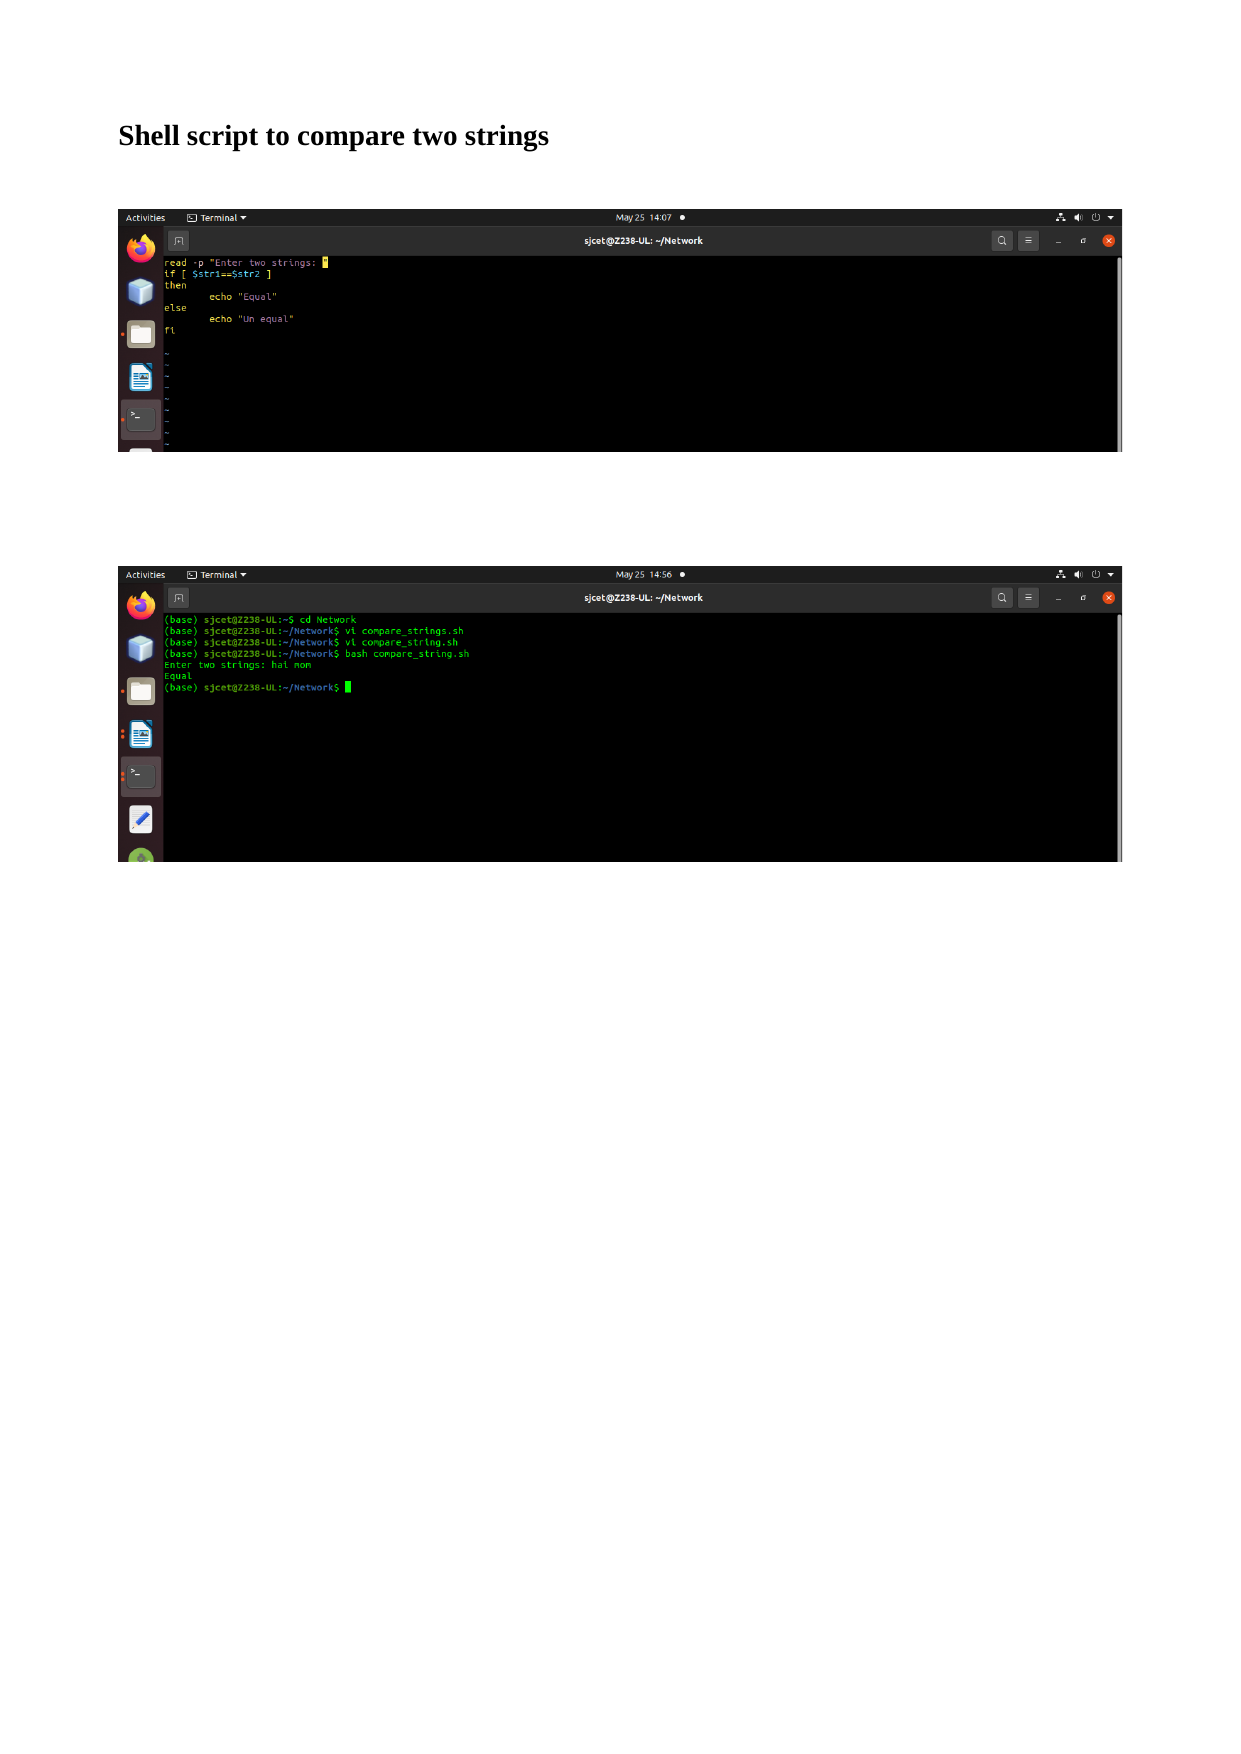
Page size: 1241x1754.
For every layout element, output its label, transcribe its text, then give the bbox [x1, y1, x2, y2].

picture [118, 566, 1123, 862]
text Shell script to compare two strings [118, 118, 1122, 152]
